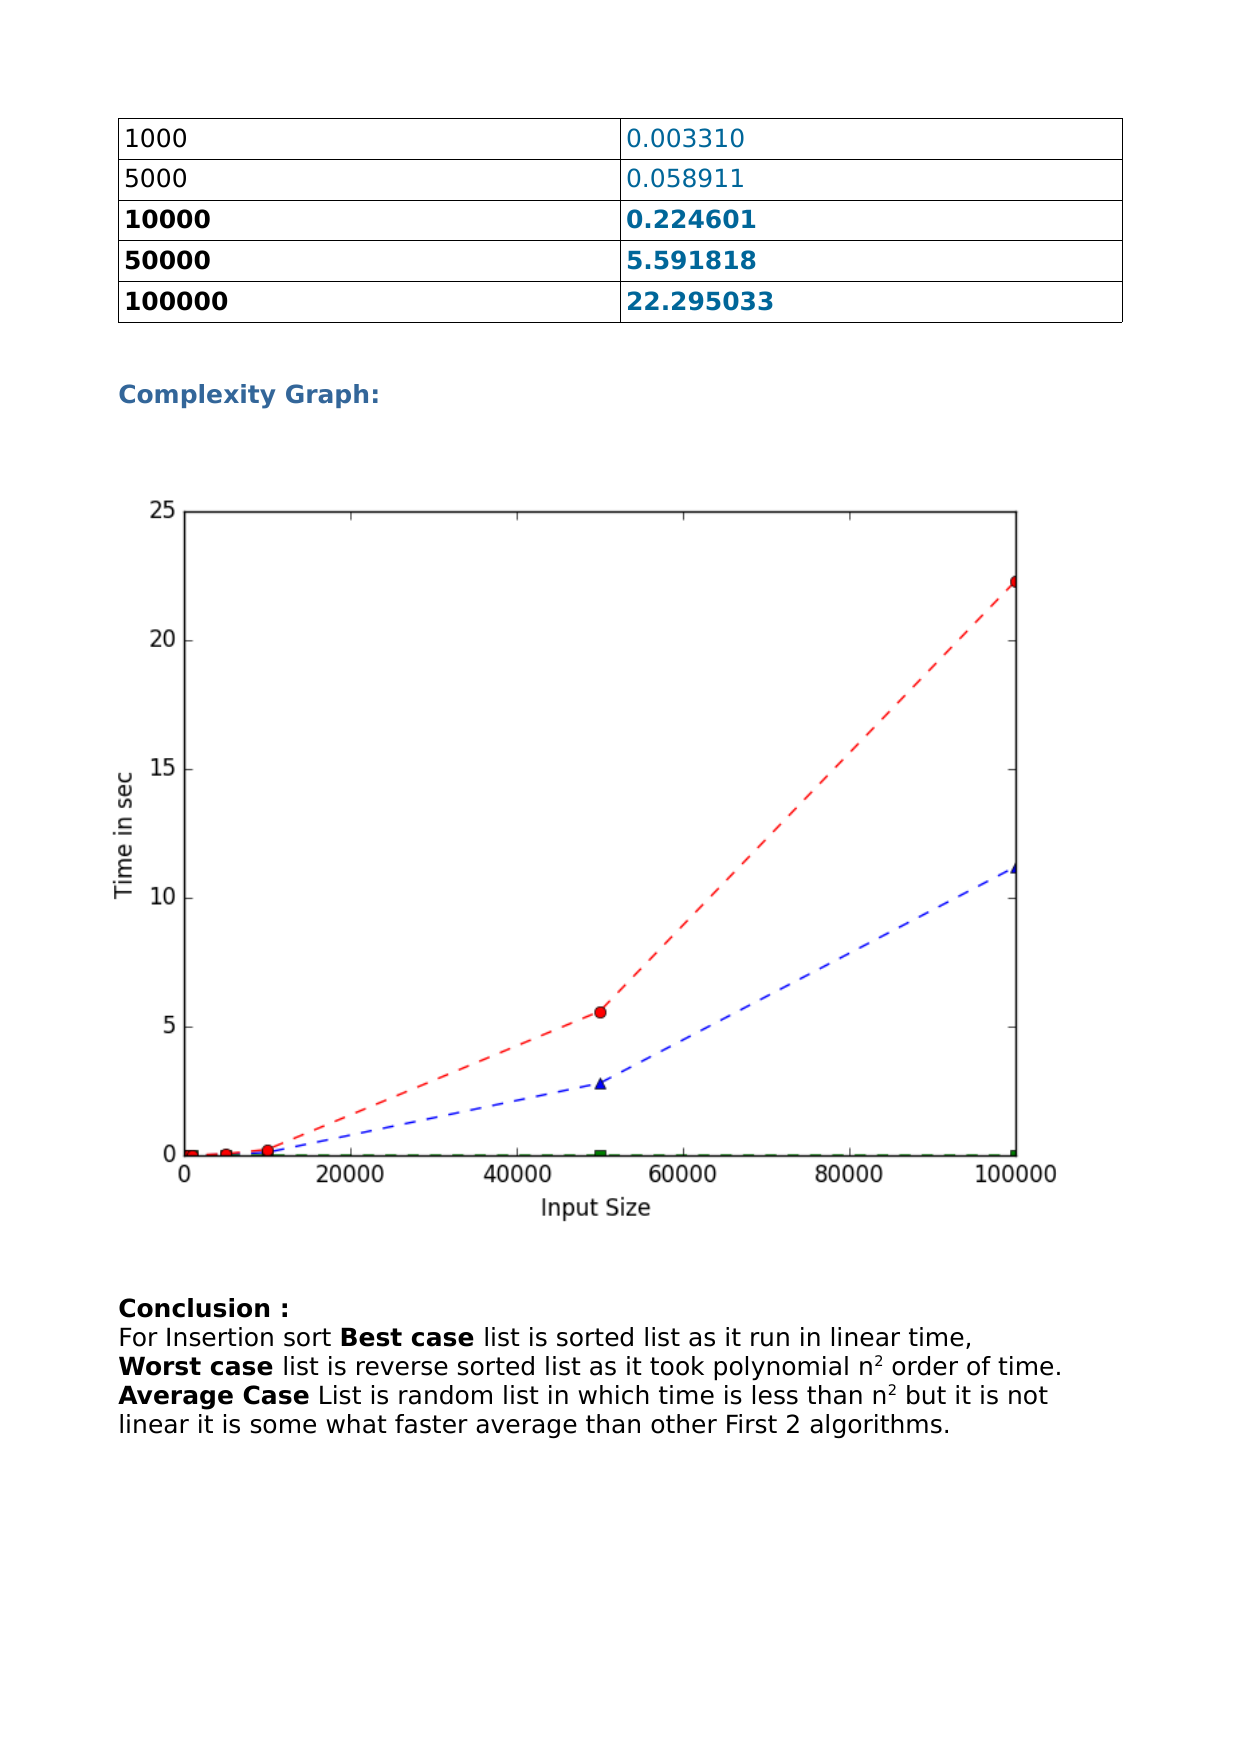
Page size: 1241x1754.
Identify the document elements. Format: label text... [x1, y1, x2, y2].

text Average Case List is random list in which time is less than n2 but it is not linear it is some what faster average than other First 2 algorithms. [118, 1382, 1122, 1440]
table_cell 22.295033 [621, 282, 1122, 322]
table_cell 5000 [119, 160, 620, 199]
table_cell 5.591818 [621, 241, 1122, 281]
text Complexity Graph: [118, 380, 1122, 409]
table_cell 10000 [119, 201, 620, 240]
table_cell 0.058911 [621, 160, 1122, 199]
table_cell 100000 [119, 282, 620, 322]
table_cell 0.224601 [621, 201, 1122, 240]
text Worst case list is reverse sorted list as it took polynomial n2 order of time. [118, 1352, 1122, 1382]
table_cell 1000 [119, 119, 620, 159]
picture [50, 431, 1123, 1236]
table_cell 0.003310 [621, 119, 1122, 159]
text For Insertion sort Best case list is sorted list as it run in linear time, [118, 1323, 1122, 1352]
table_cell 50000 [119, 241, 620, 281]
text Conclusion : [118, 1294, 1122, 1323]
